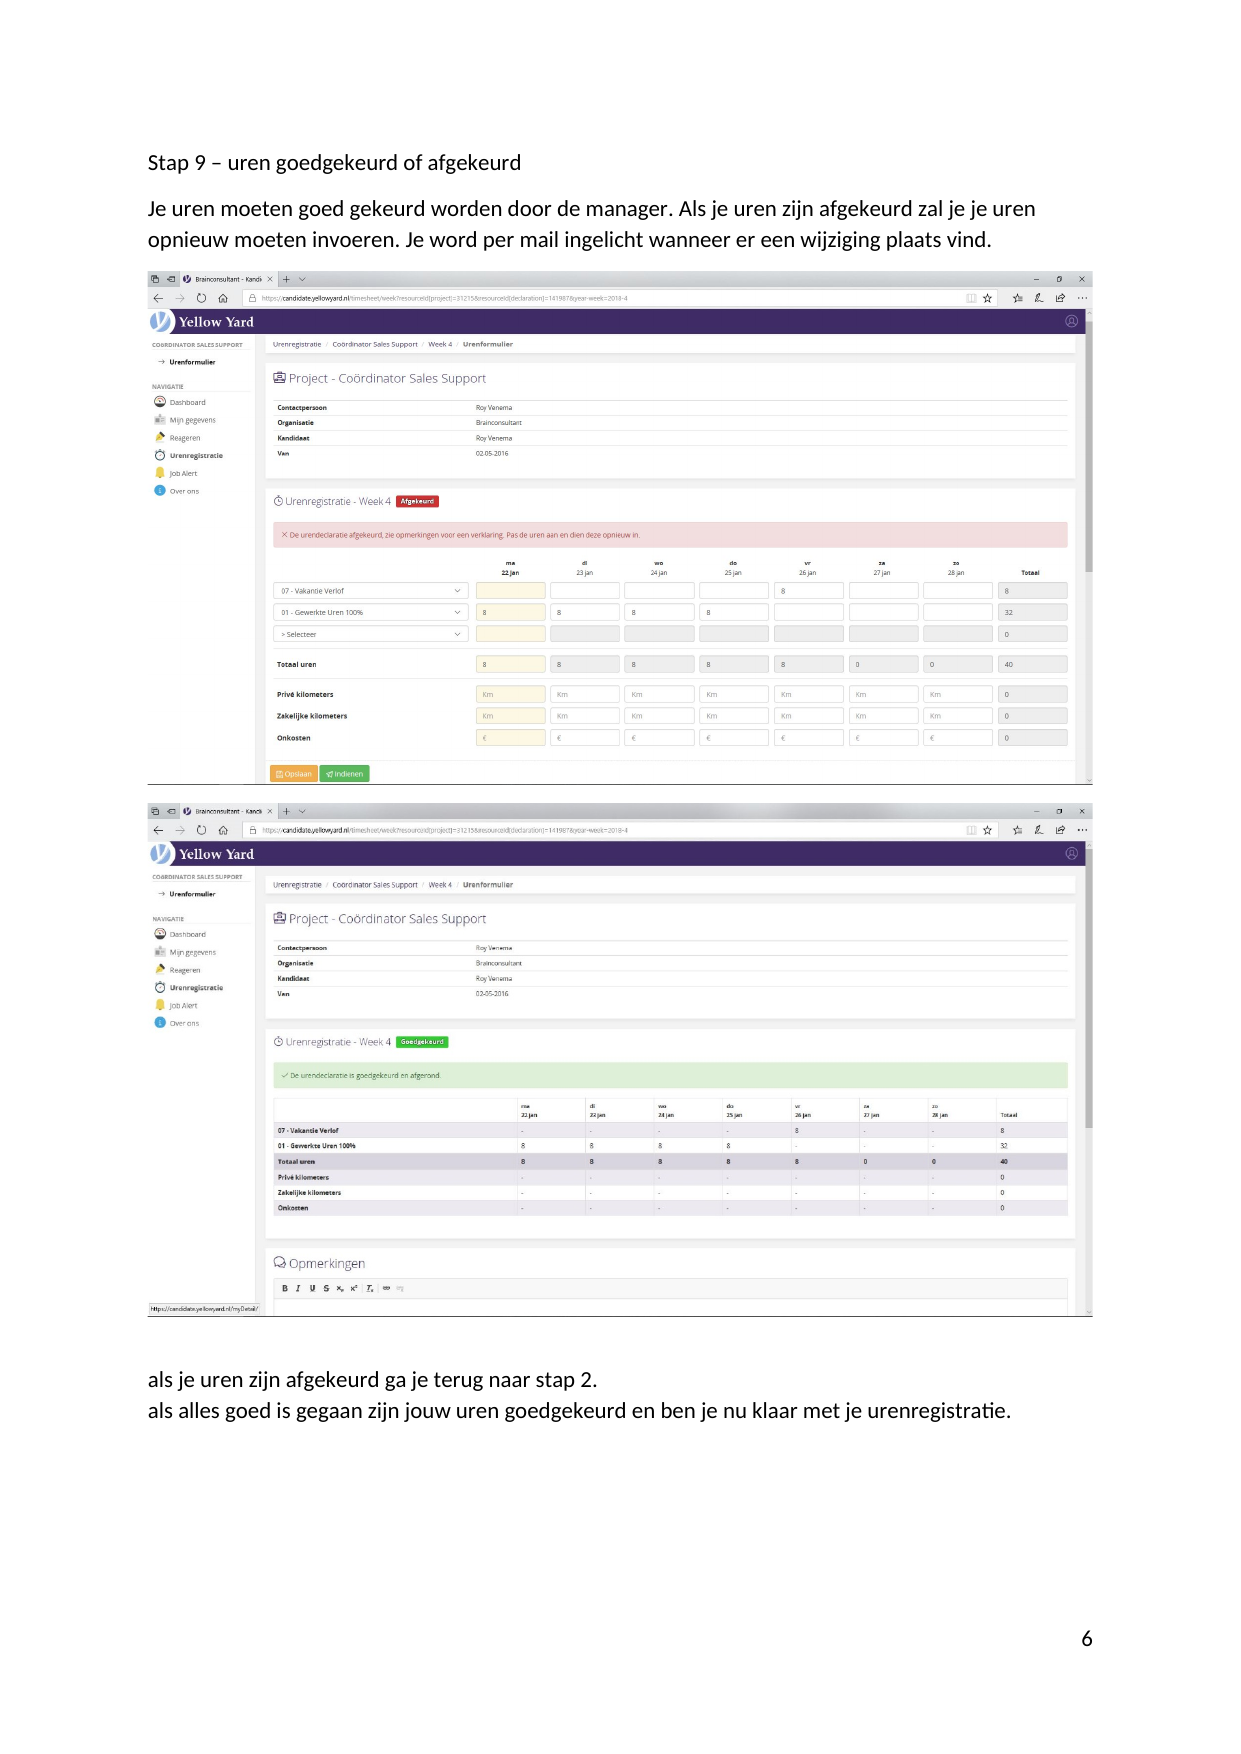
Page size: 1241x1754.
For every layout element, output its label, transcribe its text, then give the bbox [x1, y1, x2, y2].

picture [147, 803, 1093, 1317]
picture [147, 271, 1093, 785]
text Stap 9 – uren goedgekeurd of afgekeurd [148, 148, 1093, 176]
text als je uren zijn afgekeurd ga je terug naar stap 2. als alles goed is gegaan zijn jouw uren goedgekeurd en ben je nu klaar met je urenregistratie. [148, 1335, 1093, 1424]
text Je uren moeten goed gekeurd worden door de manager. Als je uren zijn afgekeurd zal je je uren opnieuw moeten invoeren. Je word per mail ingelicht wanneer er een wijziging plaats vind. [148, 194, 1093, 253]
